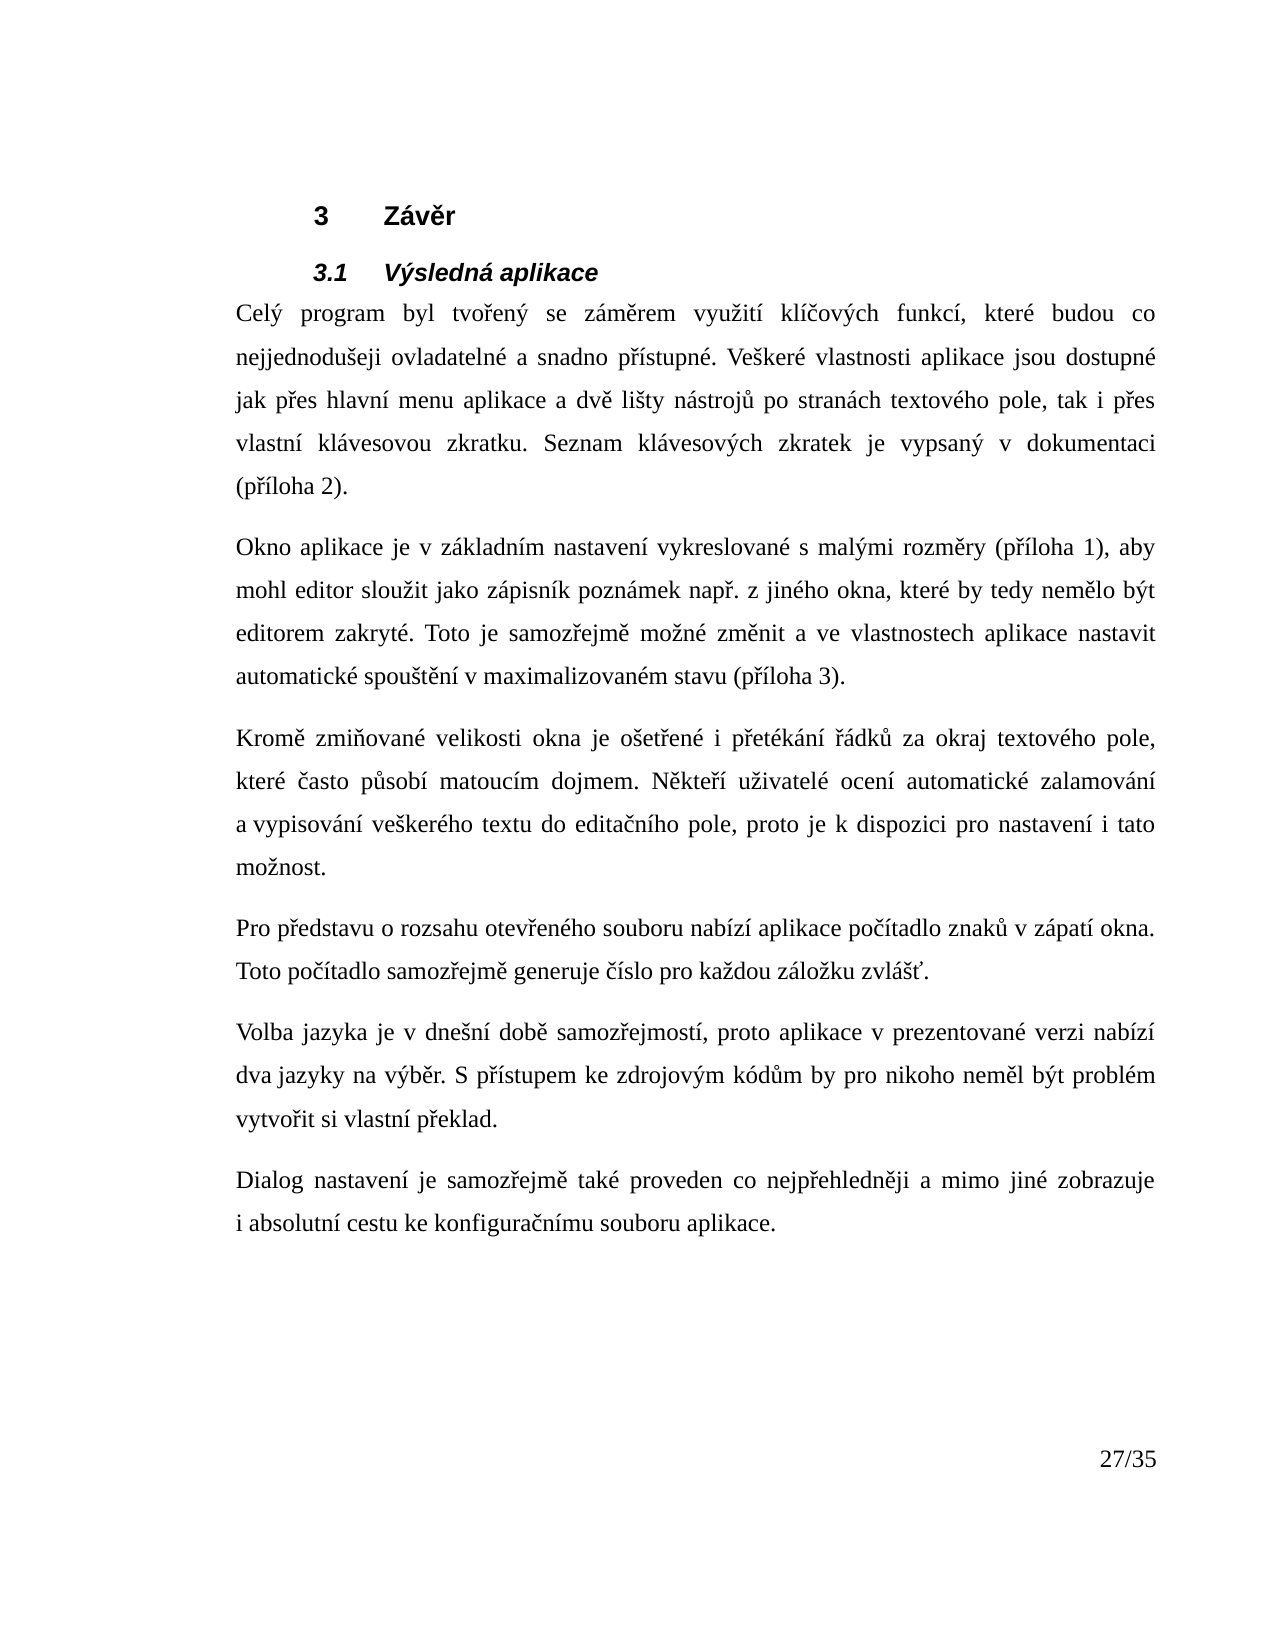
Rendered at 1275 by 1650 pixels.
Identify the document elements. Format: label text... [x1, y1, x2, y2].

text Kromě zmiňované velikosti okna je ošetřené i přetékání řádků za okraj textového pole, které často působí matoucím dojmem. Někteří uživatelé ocení automatické zalamování a vypisování veškerého textu do editačního pole, proto je k dispozici pro nastavení i tato možnost. [236, 723, 1156, 881]
text Pro představu o rozsahu otevřeného souboru nabízí aplikace počítadlo znaků v zápatí okna. Toto počítadlo samozřejmě generuje číslo pro každou záložku zvlášť. [236, 913, 1156, 985]
subtitle Závěr [306, 199, 1156, 231]
subtitle Výsledná aplikace [306, 258, 1156, 286]
text Celý program byl tvořený se záměrem využití klíčových funkcí, které budou co nejjednodušeji ovladatelné a snadno přístupné. Veškeré vlastnosti aplikace jsou dostupné jak přes hlavní menu aplikace a dvě lišty nástrojů po stranách textového pole, tak i přes vlastní klávesovou zkratku. Seznam klávesových zkratek je vypsaný v dokumentaci (příloha 2). [236, 298, 1156, 500]
text Volba jazyka je v dnešní době samozřejmostí, proto aplikace v prezentované verzi nabízí dva jazyky na výběr. S přístupem ke zdrojovým kódům by pro nikoho neměl být problém vytvořit si vlastní překlad. [236, 1017, 1156, 1132]
text Dialog nastavení je samozřejmě také proveden co nejpřehledněji a mimo jiné zobrazuje i absolutní cestu ke konfiguračnímu souboru aplikace. [236, 1165, 1156, 1237]
text Okno aplikace je v základním nastavení vykreslované s malými rozměry (příloha 1), aby mohl editor sloužit jako zápisník poznámek např. z jiného okna, které by tedy nemělo být editorem zakryté. Toto je samozřejmě možné změnit a ve vlastnostech aplikace nastavit automatické spouštění v maximalizovaném stavu (příloha 3). [236, 532, 1156, 690]
